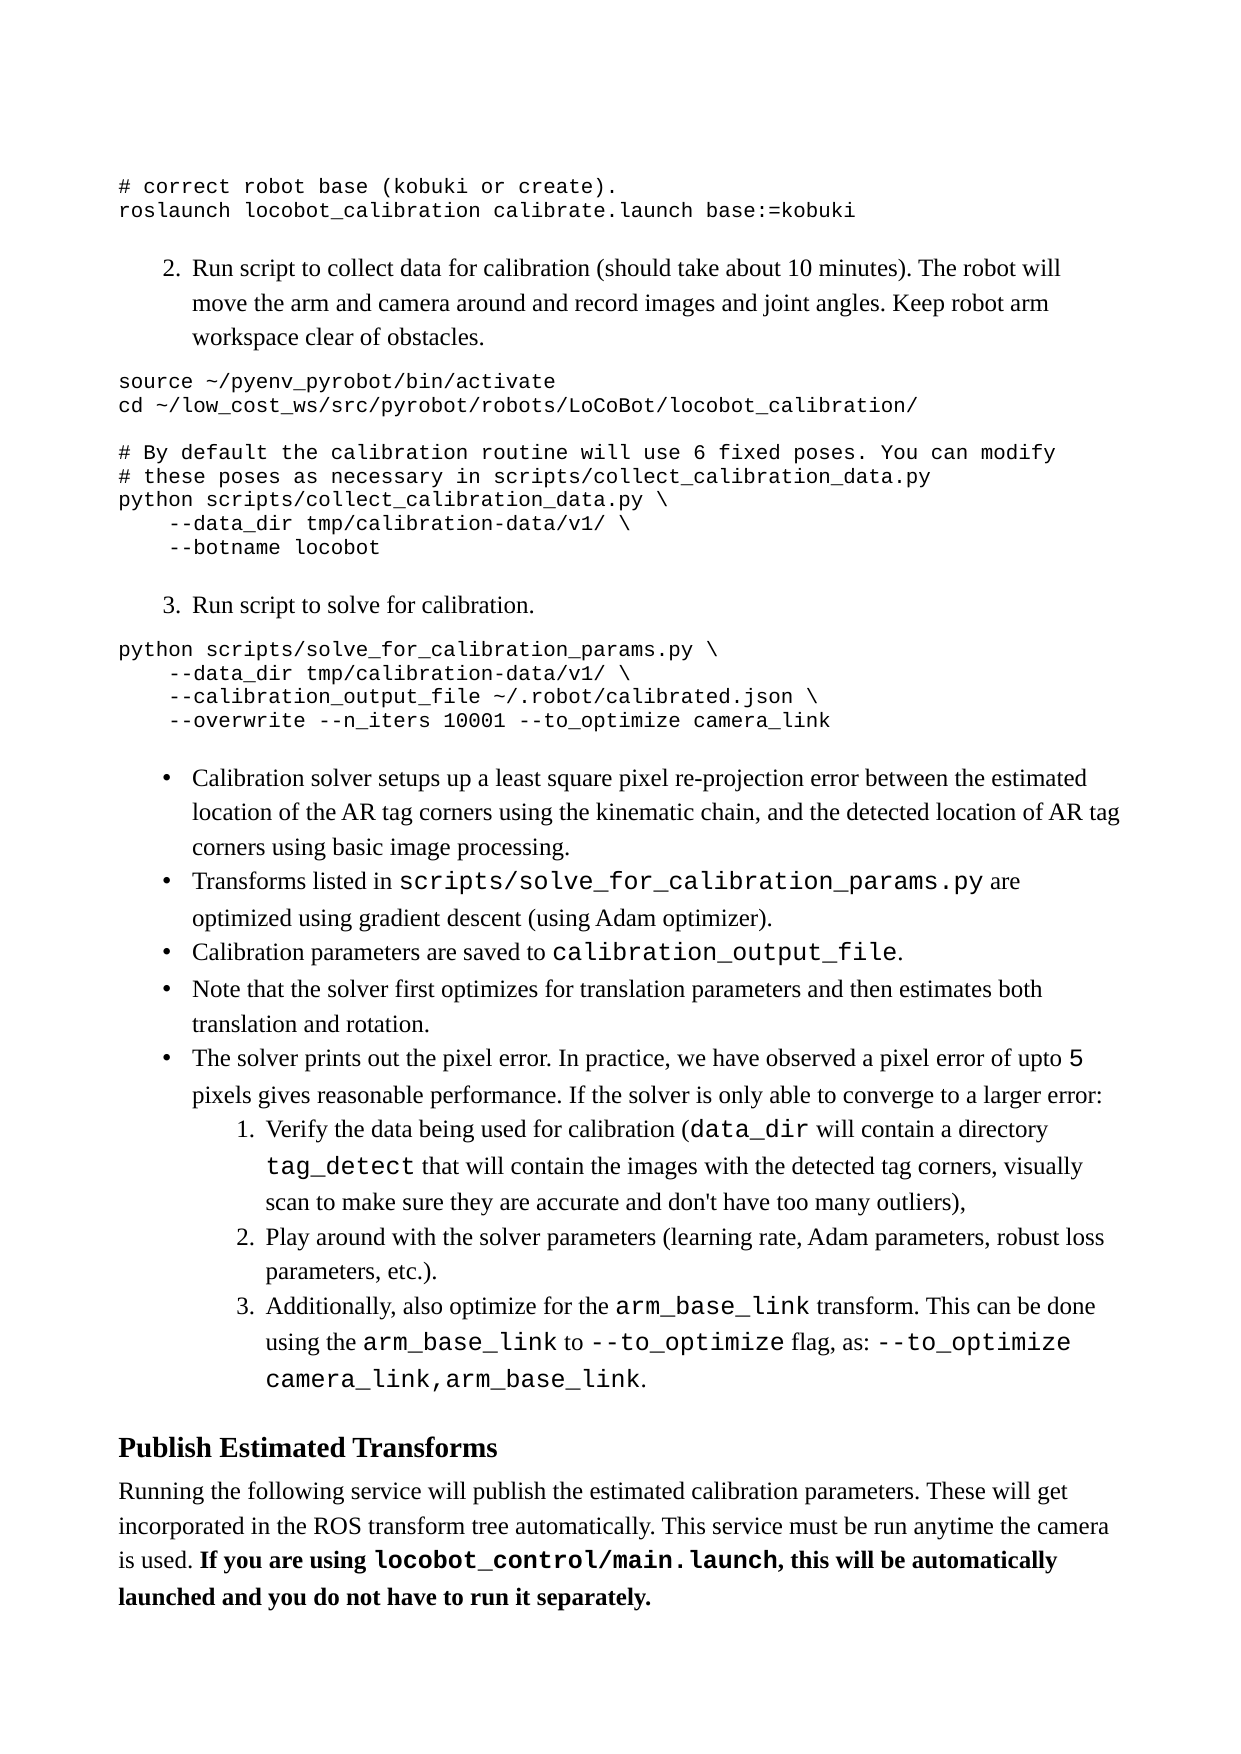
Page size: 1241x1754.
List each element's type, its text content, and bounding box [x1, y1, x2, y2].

text --overwrite --n_iters 10001 --to_optimize camera_link [118, 710, 1122, 733]
list Transforms listed in scripts/solve_for_calibration_params.py are optimized using gradient descent (using Adam optimizer). [162, 866, 1122, 932]
text # these poses as necessary in scripts/collect_calibration_data.py [118, 466, 1122, 489]
subtitle Publish Estimated Transforms [118, 1430, 1122, 1464]
list Calibration solver setups up a least square pixel re-projection error between the estimated location of the AR tag corners using the kinematic chain, and the detected location of AR tag corners using basic image processing. [162, 763, 1122, 861]
list Additionally, also optimize for the arm_base_link transform. This can be done using the arm_base_link to --to_optimize flag, as: --to_optimize camera_link,arm_base_link. [236, 1291, 1122, 1395]
text Running the following service will publish the estimated calibration parameters. These will get incorporated in the ROS transform tree automatically. This service must be run anytime the camera is used. If you are using locobot_control/main.launch, this will be automatically launched and you do not have to run it separately. [118, 1476, 1122, 1611]
list Calibration parameters are saved to calibration_output_file. [162, 937, 1122, 968]
text roslaunch locobot_calibration calibrate.launch base:=kobuki [118, 200, 1122, 224]
text # correct robot base (kobuki or create). [118, 176, 1122, 200]
text python scripts/collect_calibration_data.py \ [118, 489, 1122, 513]
text --calibration_output_file ~/.robot/calibrated.json \ [118, 686, 1122, 710]
list Run script to solve for calibration. [162, 590, 1122, 618]
text cd ~/low_cost_ws/src/pyrobot/robots/LoCoBot/locobot_calibration/ [118, 395, 1122, 418]
text # By default the calibration routine will use 6 fixed poses. You can modify [118, 442, 1122, 466]
list The solver prints out the pixel error. In practice, we have observed a pixel error of upto 5 pixels gives reasonable performance. If the solver is only able to converge to a larger error: [162, 1043, 1122, 1109]
text --botname locobot [118, 537, 1122, 560]
list Note that the solver first optimizes for translation parameters and then estimates both translation and rotation. [162, 974, 1122, 1038]
text --data_dir tmp/calibration-data/v1/ \ [118, 513, 1122, 537]
list Run script to collect data for calibration (should take about 10 minutes). The robot will move the arm and camera around and record images and joint angles. Keep robot arm workspace clear of obstacles. [162, 253, 1122, 351]
list Verify the data being used for calibration (data_dir will contain a directory tag_detect that will contain the images with the detected tag corners, visually scan to make sure they are accurate and don't have too many outliers), [236, 1114, 1122, 1216]
text python scripts/solve_for_calibration_params.py \ [118, 639, 1122, 662]
text --data_dir tmp/calibration-data/v1/ \ [118, 662, 1122, 686]
text source ~/pyenv_pyrobot/bin/activate [118, 371, 1122, 395]
list Play around with the solver parameters (learning rate, Adam parameters, robust loss parameters, etc.). [236, 1222, 1122, 1285]
